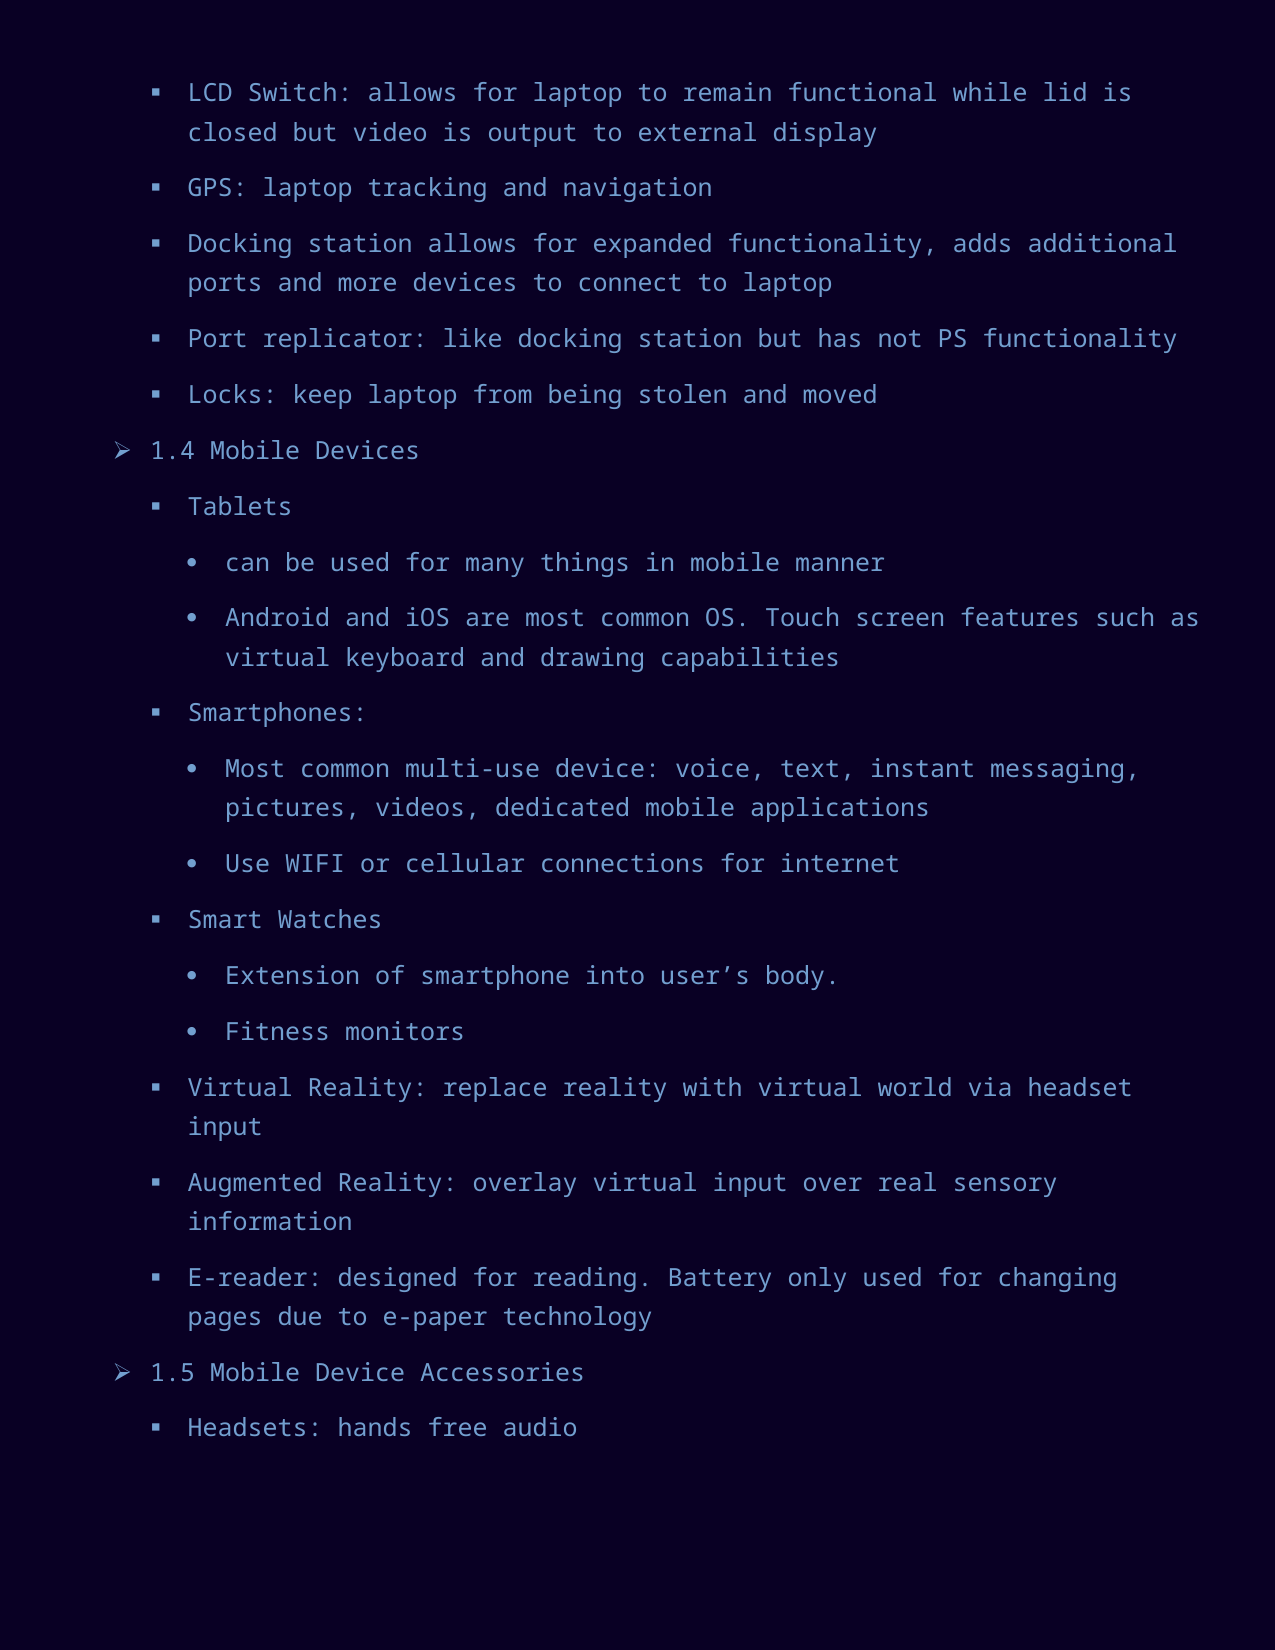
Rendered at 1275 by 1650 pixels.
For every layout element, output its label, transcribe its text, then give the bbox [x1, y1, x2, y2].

list Fitness monitors [187, 1013, 1200, 1047]
list can be used for many things in mobile manner [187, 544, 1200, 578]
list Android and iOS are most common OS. Touch screen features such as virtual keyboard and drawing capabilities [187, 600, 1200, 673]
list Virtual Reality: replace reality with virtual world via headset input [150, 1069, 1200, 1142]
list Locks: keep laptop from being stolen and moved [150, 377, 1200, 411]
list E-reader: designed for reading. Battery only used for changing pages due to e-paper technology [150, 1259, 1200, 1332]
list GPS: laptop tracking and navigation [150, 170, 1200, 204]
list Port replicator: like docking station but has not PS functionality [150, 321, 1200, 355]
list Smart Watches [150, 902, 1200, 936]
list 1.4 Mobile Devices [112, 432, 1200, 467]
list Docking station allows for expanded functionality, adds additional ports and more devices to connect to laptop [150, 226, 1200, 299]
list Extension of smartphone into user’s body. [187, 957, 1200, 992]
list Smartphones: [150, 695, 1200, 729]
list Tablets [150, 488, 1200, 522]
list LCD Switch: allows for laptop to remain functional while lid is closed but video is output to external display [150, 75, 1200, 148]
list 1.5 Mobile Device Accessories [112, 1354, 1200, 1388]
list Augmented Reality: overlay virtual input over real sensory information [150, 1164, 1200, 1237]
list Most common multi-use device: voice, text, instant messaging, pictures, videos, dedicated mobile applications [187, 751, 1200, 824]
list Use WIFI or cellular connections for internet [187, 846, 1200, 880]
list Headsets: hands free audio [150, 1410, 1200, 1444]
